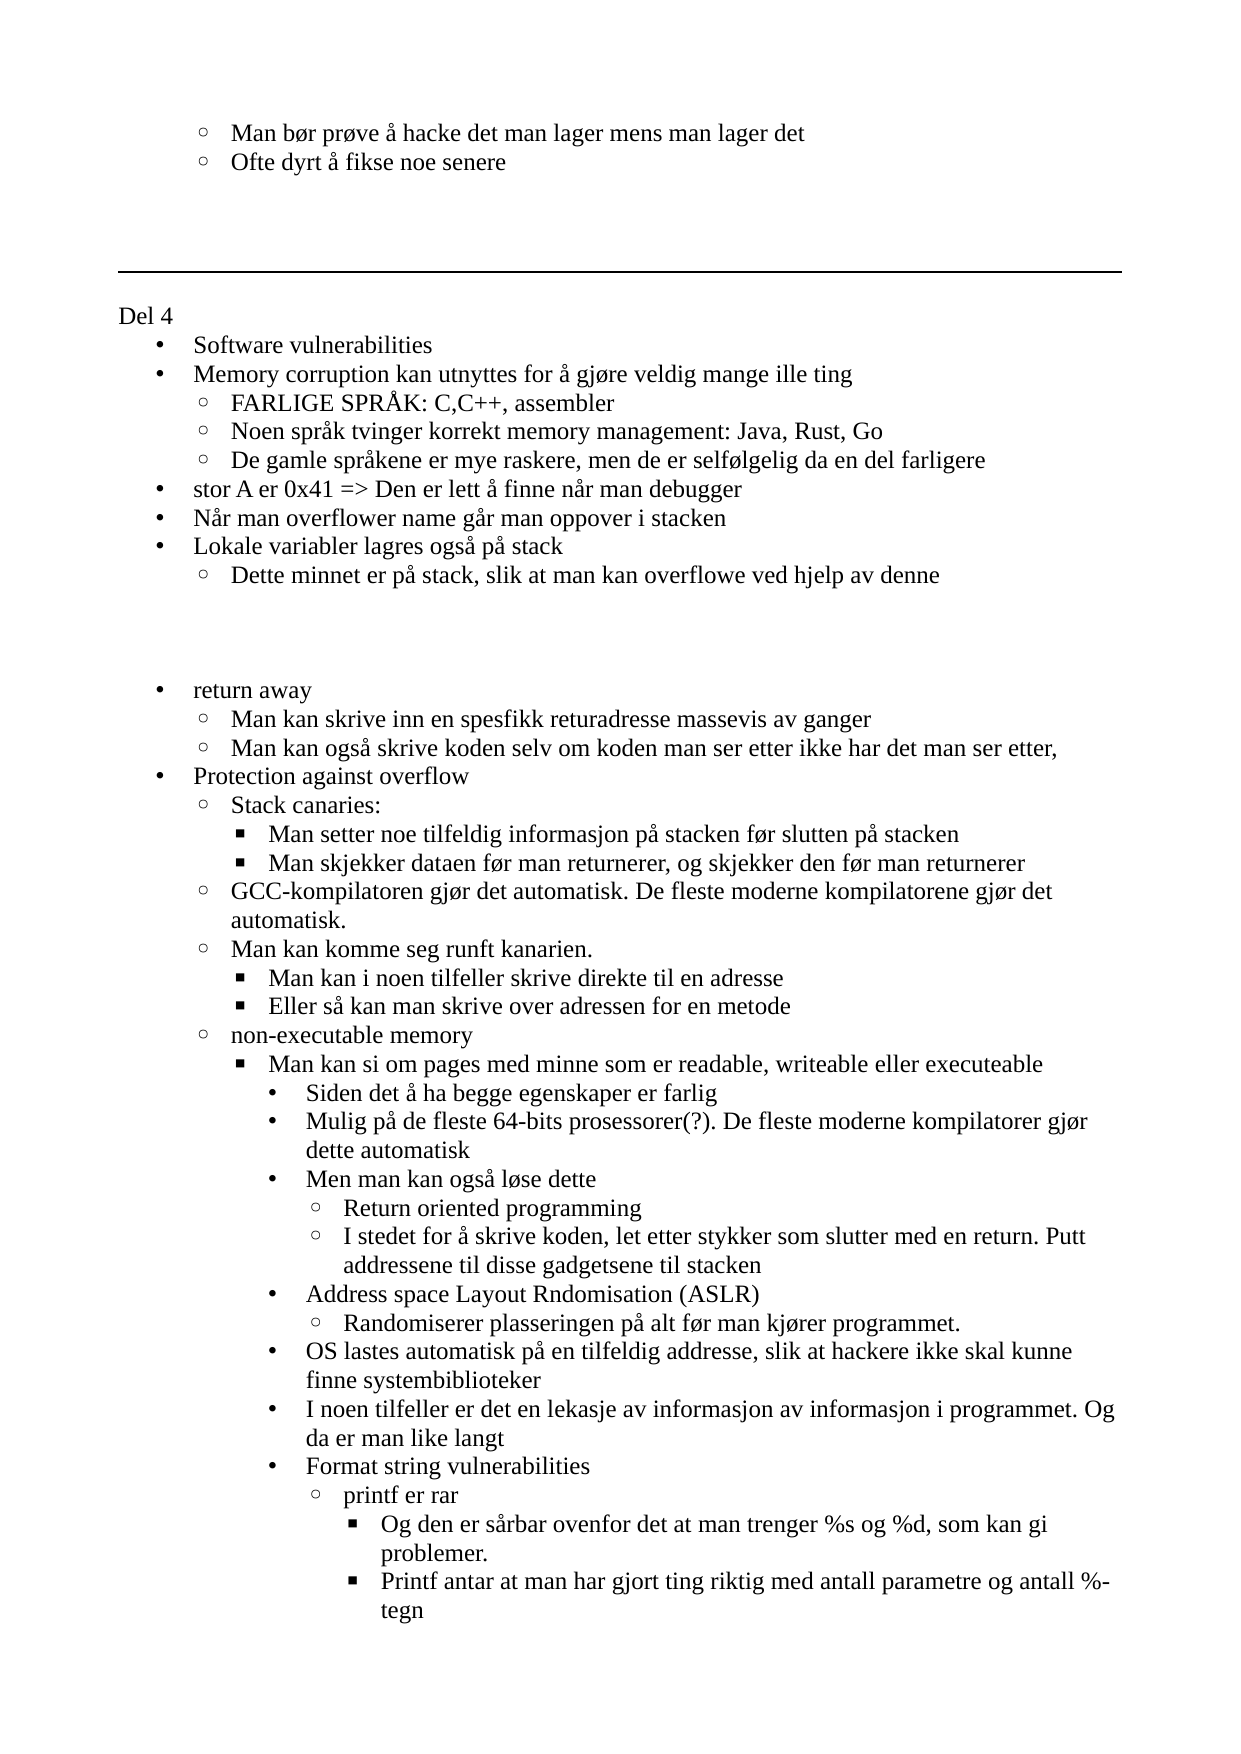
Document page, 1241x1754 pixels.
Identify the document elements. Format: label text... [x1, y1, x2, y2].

list OS lastes automatisk på en tilfeldig addresse, slik at hackere ikke skal kunne finne systembiblioteker [268, 1336, 1122, 1394]
list Man kan i noen tilfeller skrive direkte til en adresse [231, 963, 1122, 991]
list I stedet for å skrive koden, let etter stykker som slutter med en return. Putt addressene til disse gadgetsene til stacken [306, 1221, 1122, 1279]
list Man kan si om pages med minne som er readable, writeable eller executeable [231, 1049, 1122, 1078]
list return away [156, 675, 1122, 704]
list Siden det å ha begge egenskaper er farlig [268, 1078, 1122, 1106]
list printf er rar [306, 1480, 1122, 1509]
list Return oriented programming [306, 1193, 1122, 1221]
list Stack canaries: [193, 790, 1122, 819]
list Memory corruption kan utnyttes for å gjøre veldig mange ille ting [156, 359, 1122, 388]
list Man kan også skrive koden selv om koden man ser etter ikke har det man ser etter, [193, 733, 1122, 761]
list Dette minnet er på stack, slik at man kan overflowe ved hjelp av denne [193, 560, 1122, 589]
list Men man kan også løse dette [268, 1164, 1122, 1193]
list Man skjekker dataen før man returnerer, og skjekker den før man returnerer [231, 848, 1122, 876]
list Ofte dyrt å fikse noe senere [193, 147, 1122, 176]
list Protection against overflow [156, 761, 1122, 790]
list Eller så kan man skrive over adressen for en metode [231, 991, 1122, 1020]
list Og den er sårbar ovenfor det at man trenger %s og %d, som kan gi problemer. [343, 1509, 1122, 1566]
list Man kan skrive inn en spesfikk returadresse massevis av ganger [193, 704, 1122, 733]
list I noen tilfeller er det en lekasje av informasjon av informasjon i programmet. Og da er man like langt [268, 1394, 1122, 1451]
list Randomiserer plasseringen på alt før man kjører programmet. [306, 1308, 1122, 1336]
list De gamle språkene er mye raskere, men de er selfølgelig da en del farligere [193, 445, 1122, 474]
list GCC-kompilatoren gjør det automatisk. De fleste moderne kompilatorene gjør det automatisk. [193, 876, 1122, 934]
text Del 4 [118, 301, 1122, 330]
list Lokale variabler lagres også på stack [156, 531, 1122, 560]
list Man bør prøve å hacke det man lager mens man lager det [193, 118, 1122, 147]
list Format string vulnerabilities [268, 1451, 1122, 1480]
list Printf antar at man har gjort ting riktig med antall parametre og antall %-tegn [343, 1566, 1122, 1624]
list Man kan komme seg runft kanarien. [193, 934, 1122, 963]
list Noen språk tvinger korrekt memory management: Java, Rust, Go [193, 416, 1122, 445]
list stor A er 0x41 => Den er lett å finne når man debugger [156, 474, 1122, 503]
list Mulig på de fleste 64-bits prosessorer(?). De fleste moderne kompilatorer gjør dette automatisk [268, 1106, 1122, 1164]
list Software vulnerabilities [156, 330, 1122, 359]
list Når man overflower name går man oppover i stacken [156, 503, 1122, 531]
list non-executable memory [193, 1020, 1122, 1049]
list Man setter noe tilfeldig informasjon på stacken før slutten på stacken [231, 819, 1122, 848]
list Address space Layout Rndomisation (ASLR) [268, 1279, 1122, 1308]
list FARLIGE SPRÅK: C,C++, assembler [193, 388, 1122, 416]
